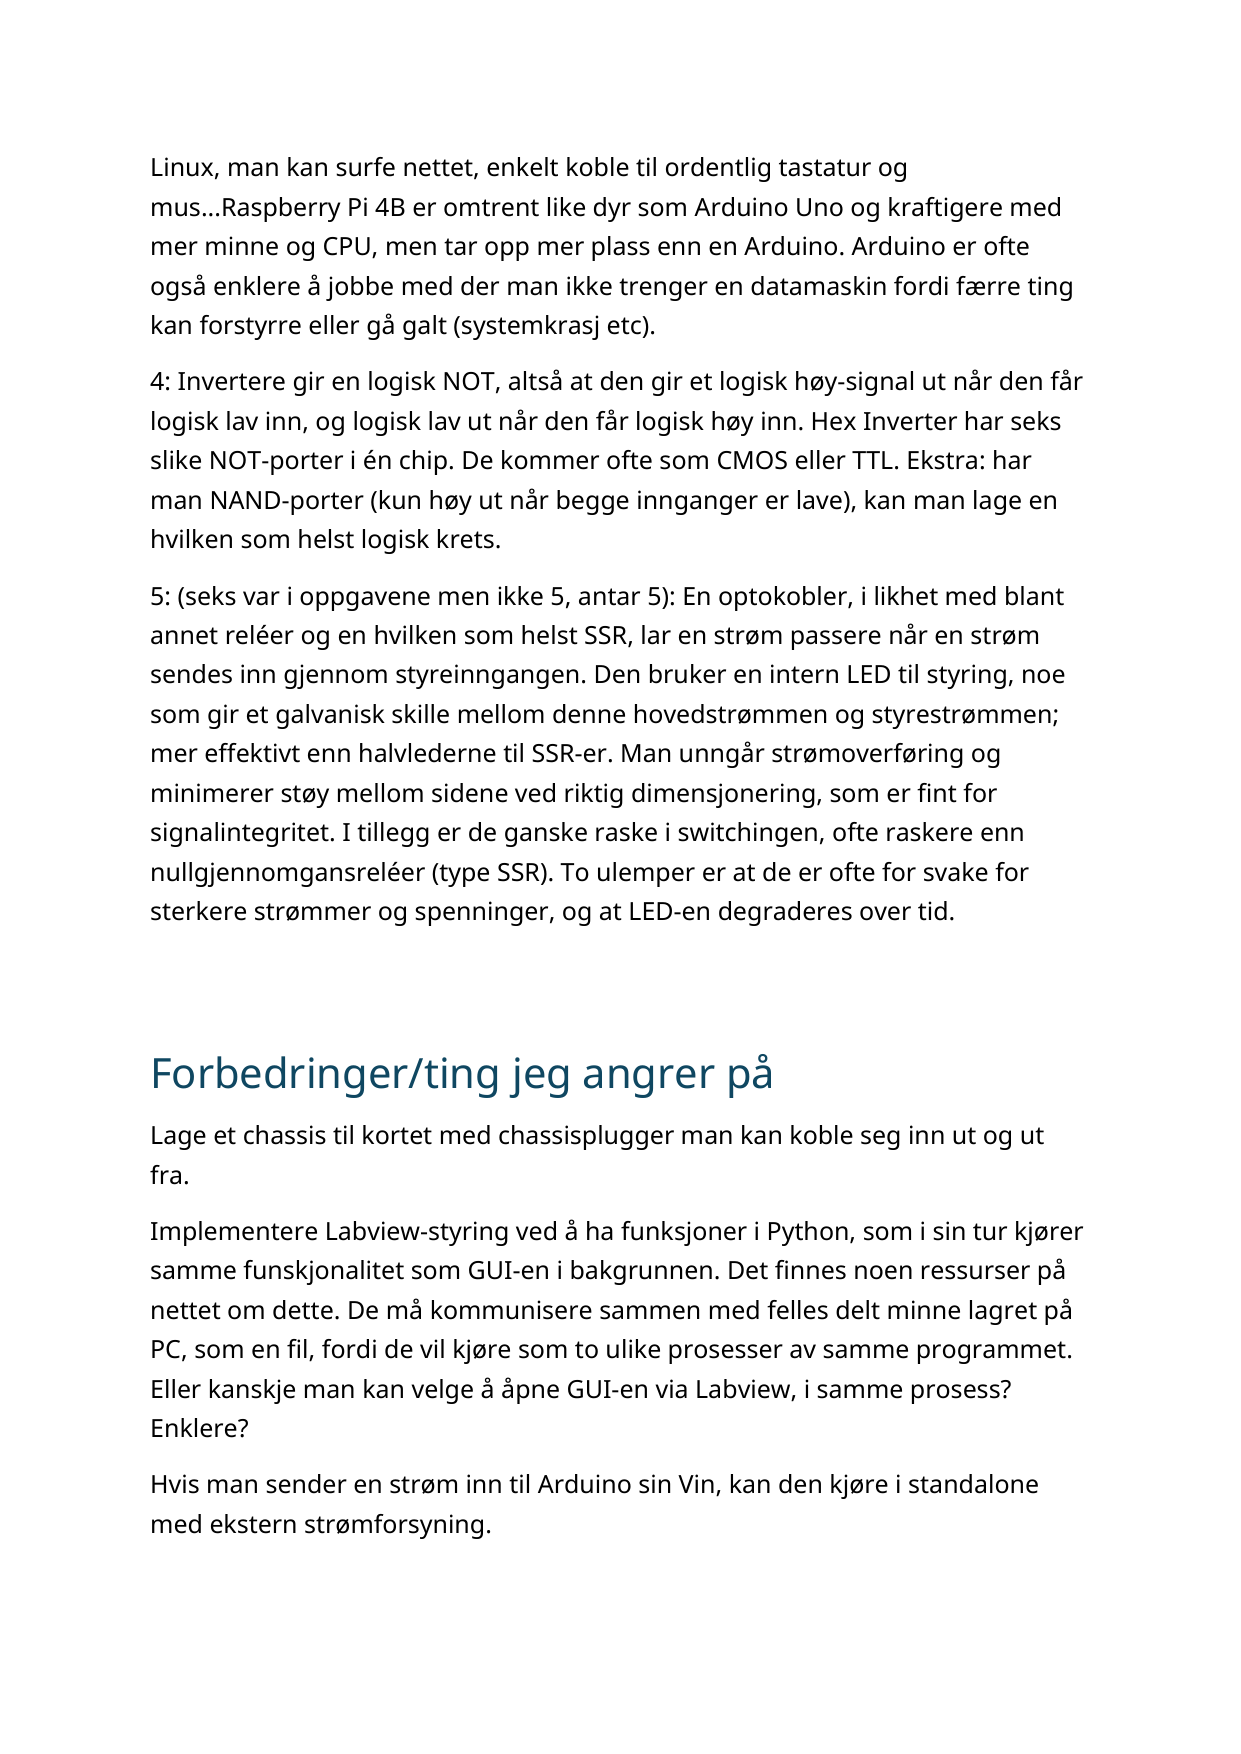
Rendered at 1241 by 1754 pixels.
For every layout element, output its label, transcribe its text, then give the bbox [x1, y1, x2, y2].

text Lage et chassis til kortet med chassisplugger man kan koble seg inn ut og ut fra. [150, 1118, 1090, 1191]
subtitle Forbedringer/ting jeg angrer på [150, 1044, 1090, 1101]
text Implementere Labview-styring ved å ha funksjoner i Python, som i sin tur kjører samme funskjonalitet som GUI-en i bakgrunnen. Det finnes noen ressurser på nettet om dette. De må kommunisere sammen med felles delt minne lagret på PC, som en fil, fordi de vil kjøre som to ulike prosesser av samme programmet. Eller kanskje man kan velge å åpne GUI-en via Labview, i samme prosess? Enklere? [150, 1213, 1090, 1445]
text 4: Invertere gir en logisk NOT, altså at den gir et logisk høy-signal ut når den får logisk lav inn, og logisk lav ut når den får logisk høy inn. Hex Inverter har seks slike NOT-porter i én chip. De kommer ofte som CMOS eller TTL. Ekstra: har man NAND-porter (kun høy ut når begge innganger er lave), kan man lage en hvilken som helst logisk krets. [150, 364, 1090, 556]
text Linux, man kan surfe nettet, enkelt koble til ordentlig tastatur og mus...Raspberry Pi 4B er omtrent like dyr som Arduino Uno og kraftigere med mer minne og CPU, men tar opp mer plass enn en Arduino. Arduino er ofte også enklere å jobbe med der man ikke trenger en datamaskin fordi færre ting kan forstyrre eller gå galt (systemkrasj etc). [150, 150, 1090, 342]
text 5: (seks var i oppgavene men ikke 5, antar 5): En optokobler, i likhet med blant annet reléer og en hvilken som helst SSR, lar en strøm passere når en strøm sendes inn gjennom styreinngangen. Den bruker en intern LED til styring, noe som gir et galvanisk skille mellom denne hovedstrømmen og styrestrømmen; mer effektivt enn halvlederne til SSR-er. Man unngår strømoverføring og minimerer støy mellom sidene ved riktig dimensjonering, som er fint for signalintegritet. I tillegg er de ganske raske i switchingen, ofte raskere enn nullgjennomgansreléer (type SSR). To ulemper er at de er ofte for svake for sterkere strømmer og spenninger, og at LED-en degraderes over tid. [150, 578, 1090, 928]
text Hvis man sender en strøm inn til Arduino sin Vin, kan den kjøre i standalone med ekstern strømforsyning. [150, 1467, 1090, 1541]
